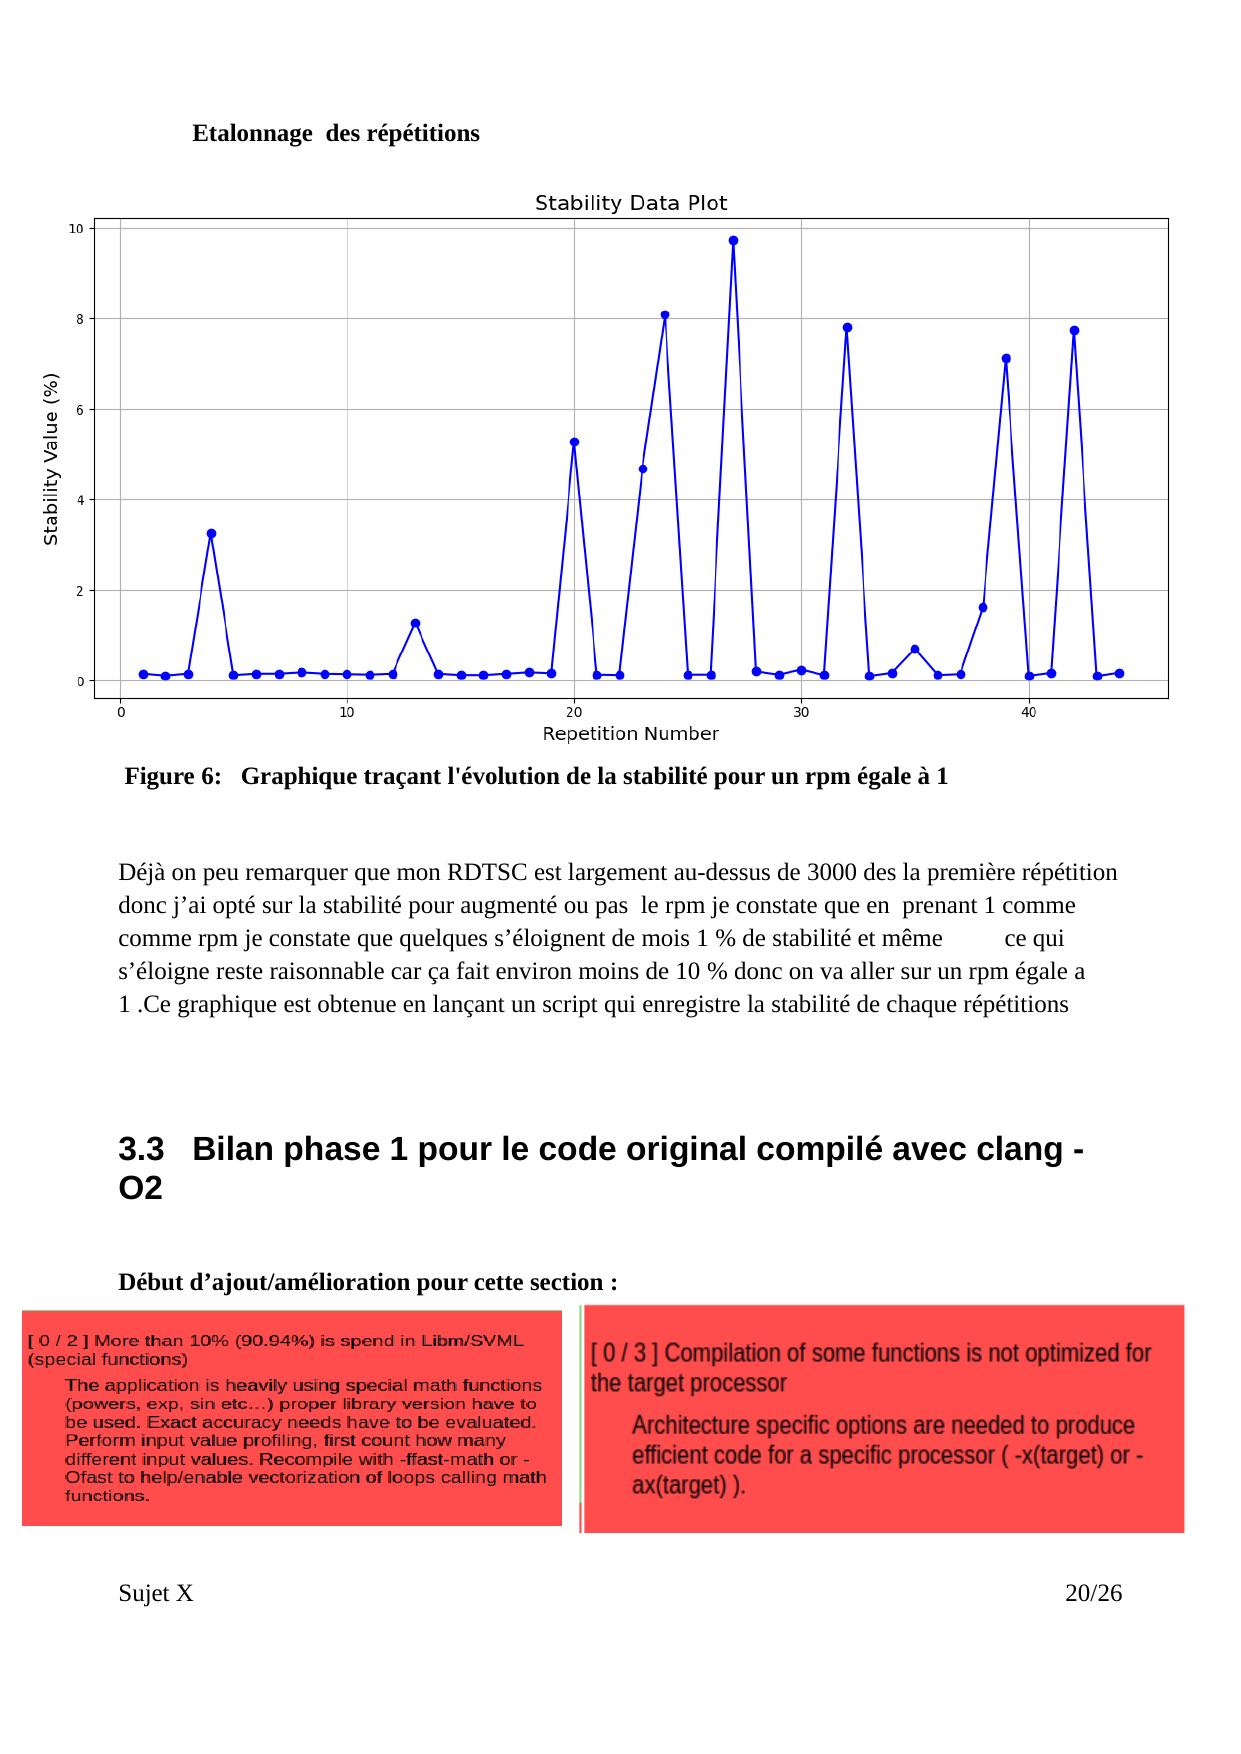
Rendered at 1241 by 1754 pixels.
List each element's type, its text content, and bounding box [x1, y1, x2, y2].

text Etalonnage des répétitions [118, 118, 1122, 147]
picture [20, 1310, 569, 1528]
picture [29, 181, 1182, 758]
text Figure 6: Graphique traçant l'évolution de la stabilité pour un rpm égale à 1 [118, 758, 1122, 790]
text Début d’ajout/amélioration pour cette section : [118, 1267, 1122, 1295]
text [118, 166, 1122, 181]
subtitle Bilan phase 1 pour le code original compilé avec clang -O2 [118, 1129, 1122, 1206]
picture [579, 1300, 1197, 1533]
text Déjà on peu remarquer que mon RDTSC est largement au-dessus de 3000 des la première répétition donc j’ai opté sur la stabilité pour augmenté ou pas le rpm je constate que en prenant 1 comme comme rpm je constate que quelques s’éloignent de mois 1 % de stabilité et même ce qui s’éloigne reste raisonnable car ça fait environ moins de 10 % donc on va aller sur un rpm égale a 1 .Ce graphique est obtenue en lançant un script qui enregistre la stabilité de chaque répétitions [118, 857, 1122, 1017]
